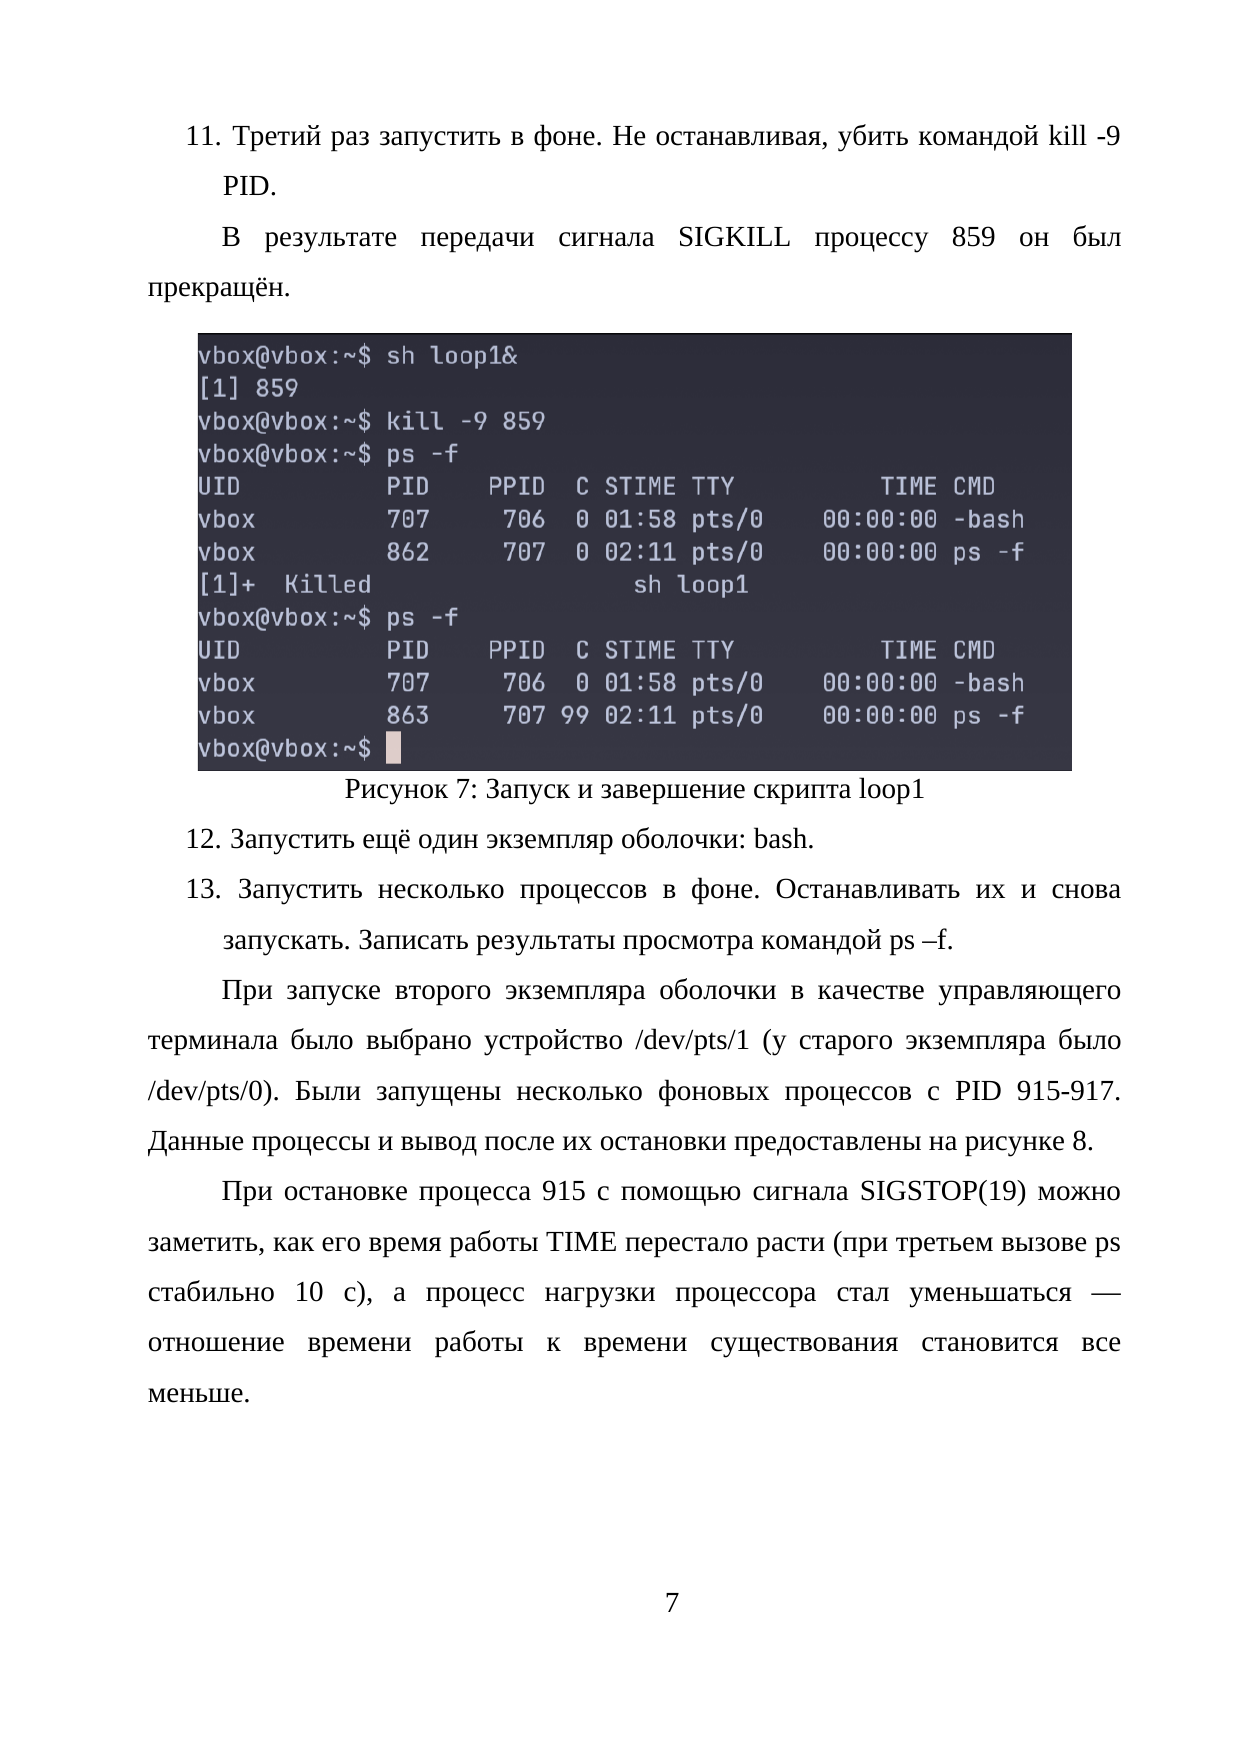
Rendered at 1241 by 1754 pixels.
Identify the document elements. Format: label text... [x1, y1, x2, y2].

list Запустить ещё один экземпляр оболочки: bash. [185, 821, 1122, 855]
text Рисунок 7: Запуск и завершение скрипта loop1 [198, 771, 1072, 804]
text При остановке процесса 915 с помощью сигнала SIGSTOP(19) можно заметить, как его время работы TIME перестало расти (при третьем вызове ps стабильно 10 с), а процесс нагрузки процессора стал уменьшаться — отношение времени работы к времени существования становится все меньше. [148, 1173, 1122, 1408]
list Третий раз запустить в фоне. Не останавливая, убить командой kill -9 PID. [185, 118, 1122, 202]
list Запустить несколько процессов в фоне. Останавливать их и снова запускать. Записать результаты просмотра командой ps –f. [185, 872, 1122, 955]
picture [197, 333, 1072, 771]
text В результате передачи сигнала SIGKILL процессу 859 он был прекращён. [148, 219, 1122, 303]
text При запуске второго экземпляра оболочки в качестве управляющего терминала было выбрано устройство /dev/pts/1 (у старого экземпляра было /dev/pts/0). Были запущены несколько фоновых процессов с PID 915-917. Данные процессы и вывод после их остановки предоставлены на рисунке 8. [148, 972, 1122, 1157]
